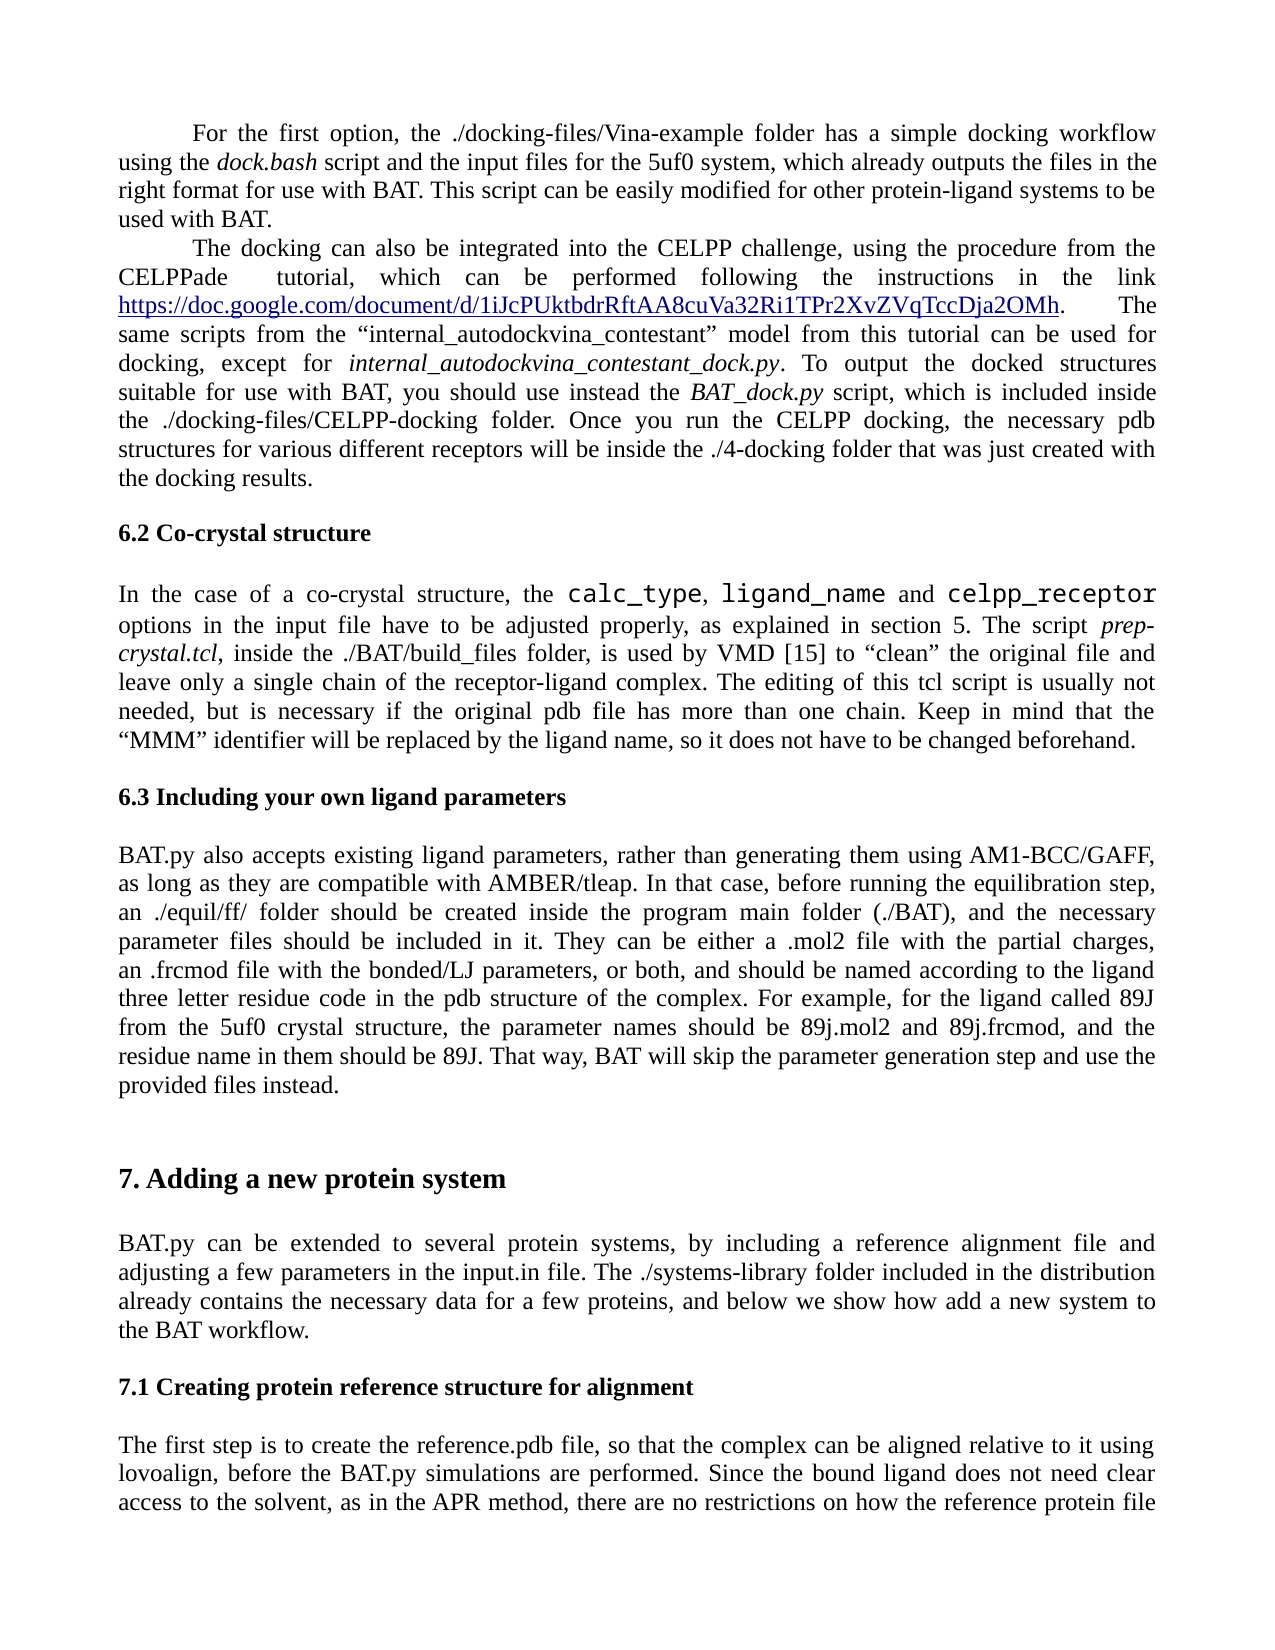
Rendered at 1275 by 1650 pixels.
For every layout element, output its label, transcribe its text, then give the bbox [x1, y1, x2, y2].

text 6.2 Co-crystal structure [118, 518, 1157, 547]
text In the case of a co-crystal structure, the calc_type, ligand_name and celpp_receptor options in the input file have to be adjusted properly, as explained in section 5. The script prep-crystal.tcl, inside the ./BAT/build_files folder, is used by VMD [15] to “clean” the original file and leave only a single chain of the receptor-ligand complex. The editing of this tcl script is usually not needed, but is necessary if the original pdb file has more than one chain. Keep in mind that the “MMM” identifier will be replaced by the ligand name, so it does not have to be changed beforehand. [118, 576, 1157, 753]
text 7.1 Creating protein reference structure for alignment [118, 1372, 1157, 1401]
text 7. Adding a new protein system [118, 1161, 1157, 1194]
text BAT.py can be extended to several protein systems, by including a reference alignment file and adjusting a few parameters in the input.in file. The ./systems-library folder included in the distribution already contains the necessary data for a few proteins, and below we show how add a new system to the BAT workflow. [118, 1228, 1157, 1343]
text 6.3 Including your own ligand parameters [118, 782, 1157, 811]
text For the first option, the ./docking-files/Vina-example folder has a simple docking workflow using the dock.bash script and the input files for the 5uf0 system, which already outputs the files in the right format for use with BAT. This script can be easily modified for other protein-ligand systems to be used with BAT. [118, 118, 1157, 233]
text BAT.py also accepts existing ligand parameters, rather than generating them using AM1-BCC/GAFF, as long as they are compatible with AMBER/tleap. In that case, before running the equilibration step, an ./equil/ff/ folder should be created inside the program main folder (./BAT), and the necessary parameter files should be included in it. They can be either a .mol2 file with the partial charges, an .frcmod file with the bonded/LJ parameters, or both, and should be named according to the ligand three letter residue code in the pdb structure of the complex. For example, for the ligand called 89J from the 5uf0 crystal structure, the parameter names should be 89j.mol2 and 89j.frcmod, and the residue name in them should be 89J. That way, BAT will skip the parameter generation step and use the provided files instead. [118, 840, 1157, 1098]
text The docking can also be integrated into the CELPP challenge, using the procedure from the CELPPade tutorial, which can be performed following the instructions in the link https://doc.google.com/document/d/1iJcPUktbdrRftAA8cuVa32Ri1TPr2XvZVqTccDja2OMh. The same scripts from the “internal_autodockvina_contestant” model from this tutorial can be used for docking, except for internal_autodockvina_contestant_dock.py. To output the docked structures suitable for use with BAT, you should use instead the BAT_dock.py script, which is included inside the ./docking-files/CELPP-docking folder. Once you run the CELPP docking, the necessary pdb structures for various different receptors will be inside the ./4-docking folder that was just created with the docking results. [118, 233, 1157, 492]
text The first step is to create the reference.pdb file, so that the complex can be aligned relative to it using lovoalign, before the BAT.py simulations are performed. Since the bound ligand does not need clear access to the solvent, as in the APR method, there are no restrictions on how the reference protein file [118, 1430, 1157, 1516]
